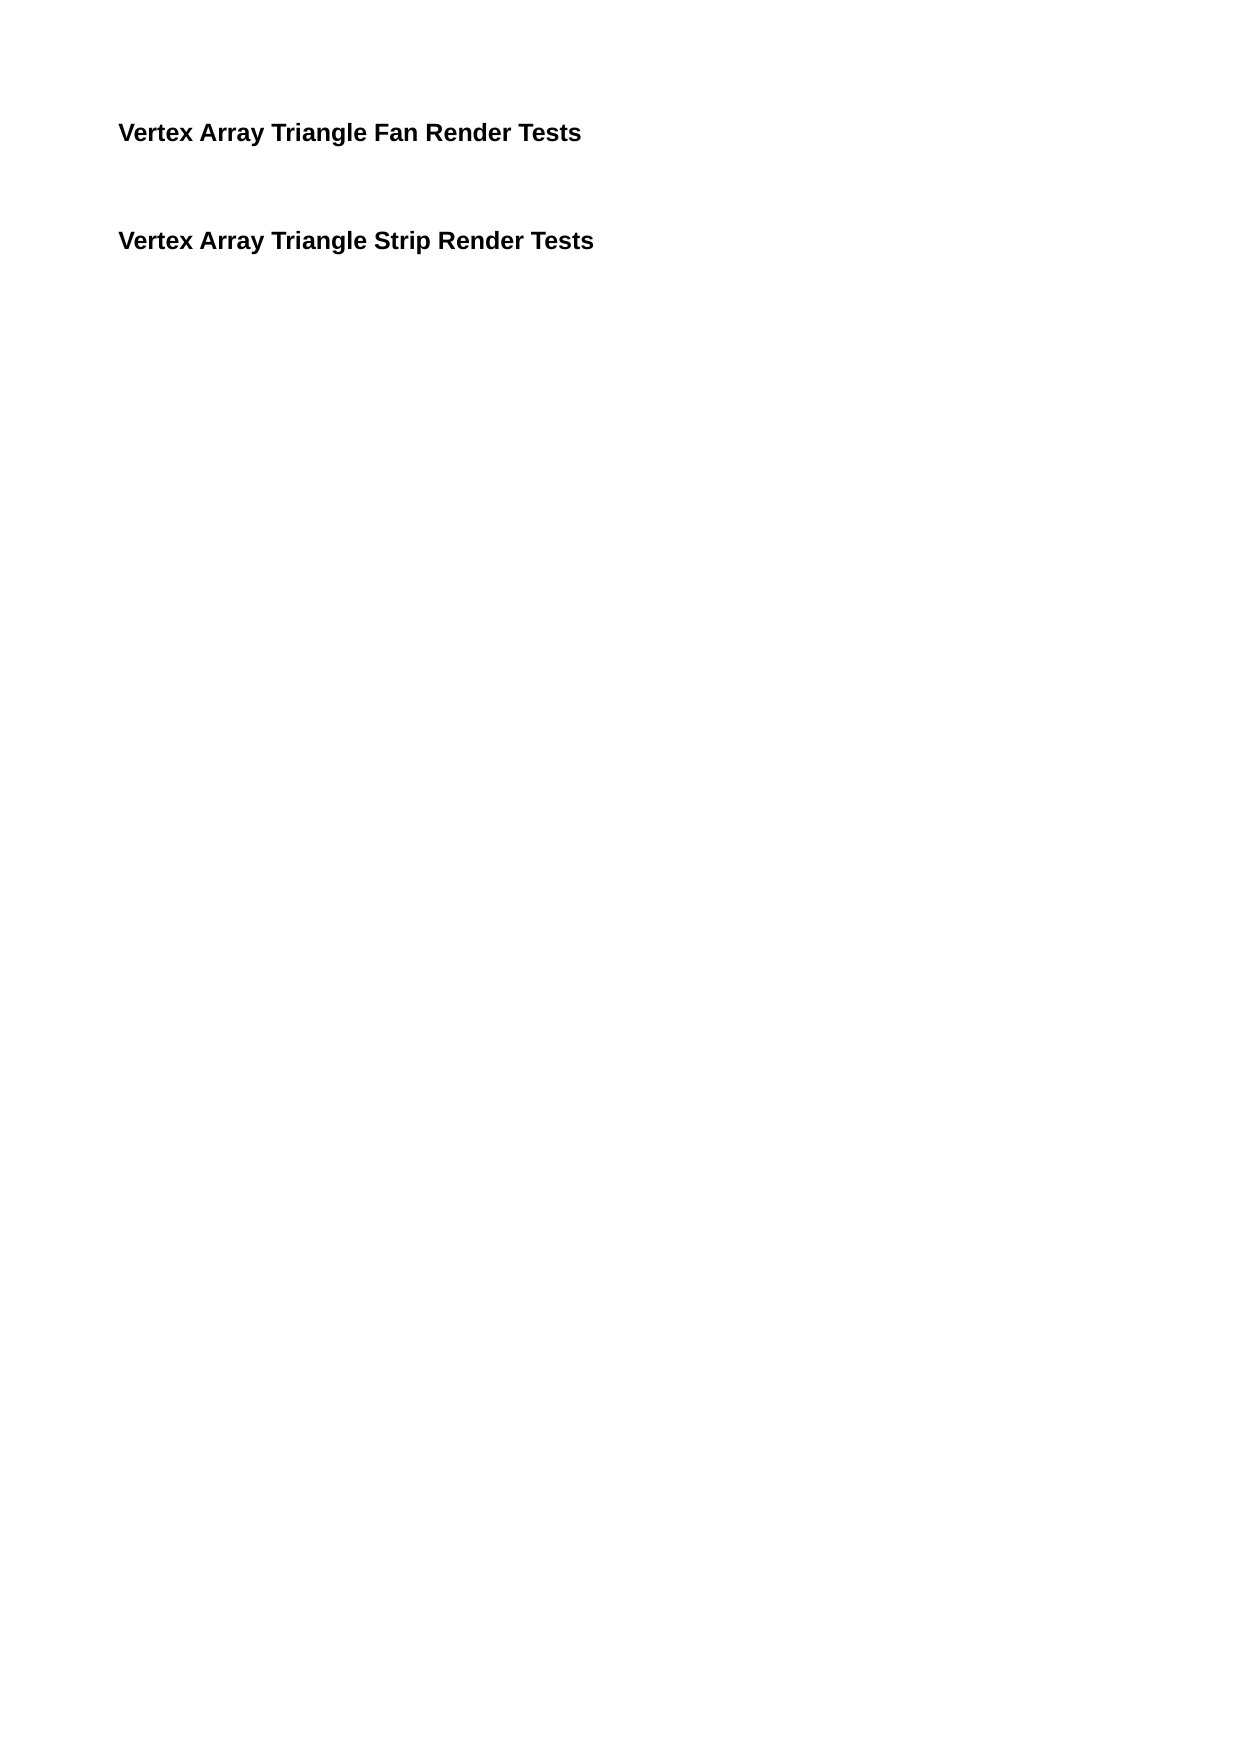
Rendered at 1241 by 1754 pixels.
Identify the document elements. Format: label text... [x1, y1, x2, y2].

subtitle Vertex Array Triangle Fan Render Tests [118, 118, 1122, 147]
subtitle Vertex Array Triangle Strip Render Tests [118, 226, 1122, 254]
